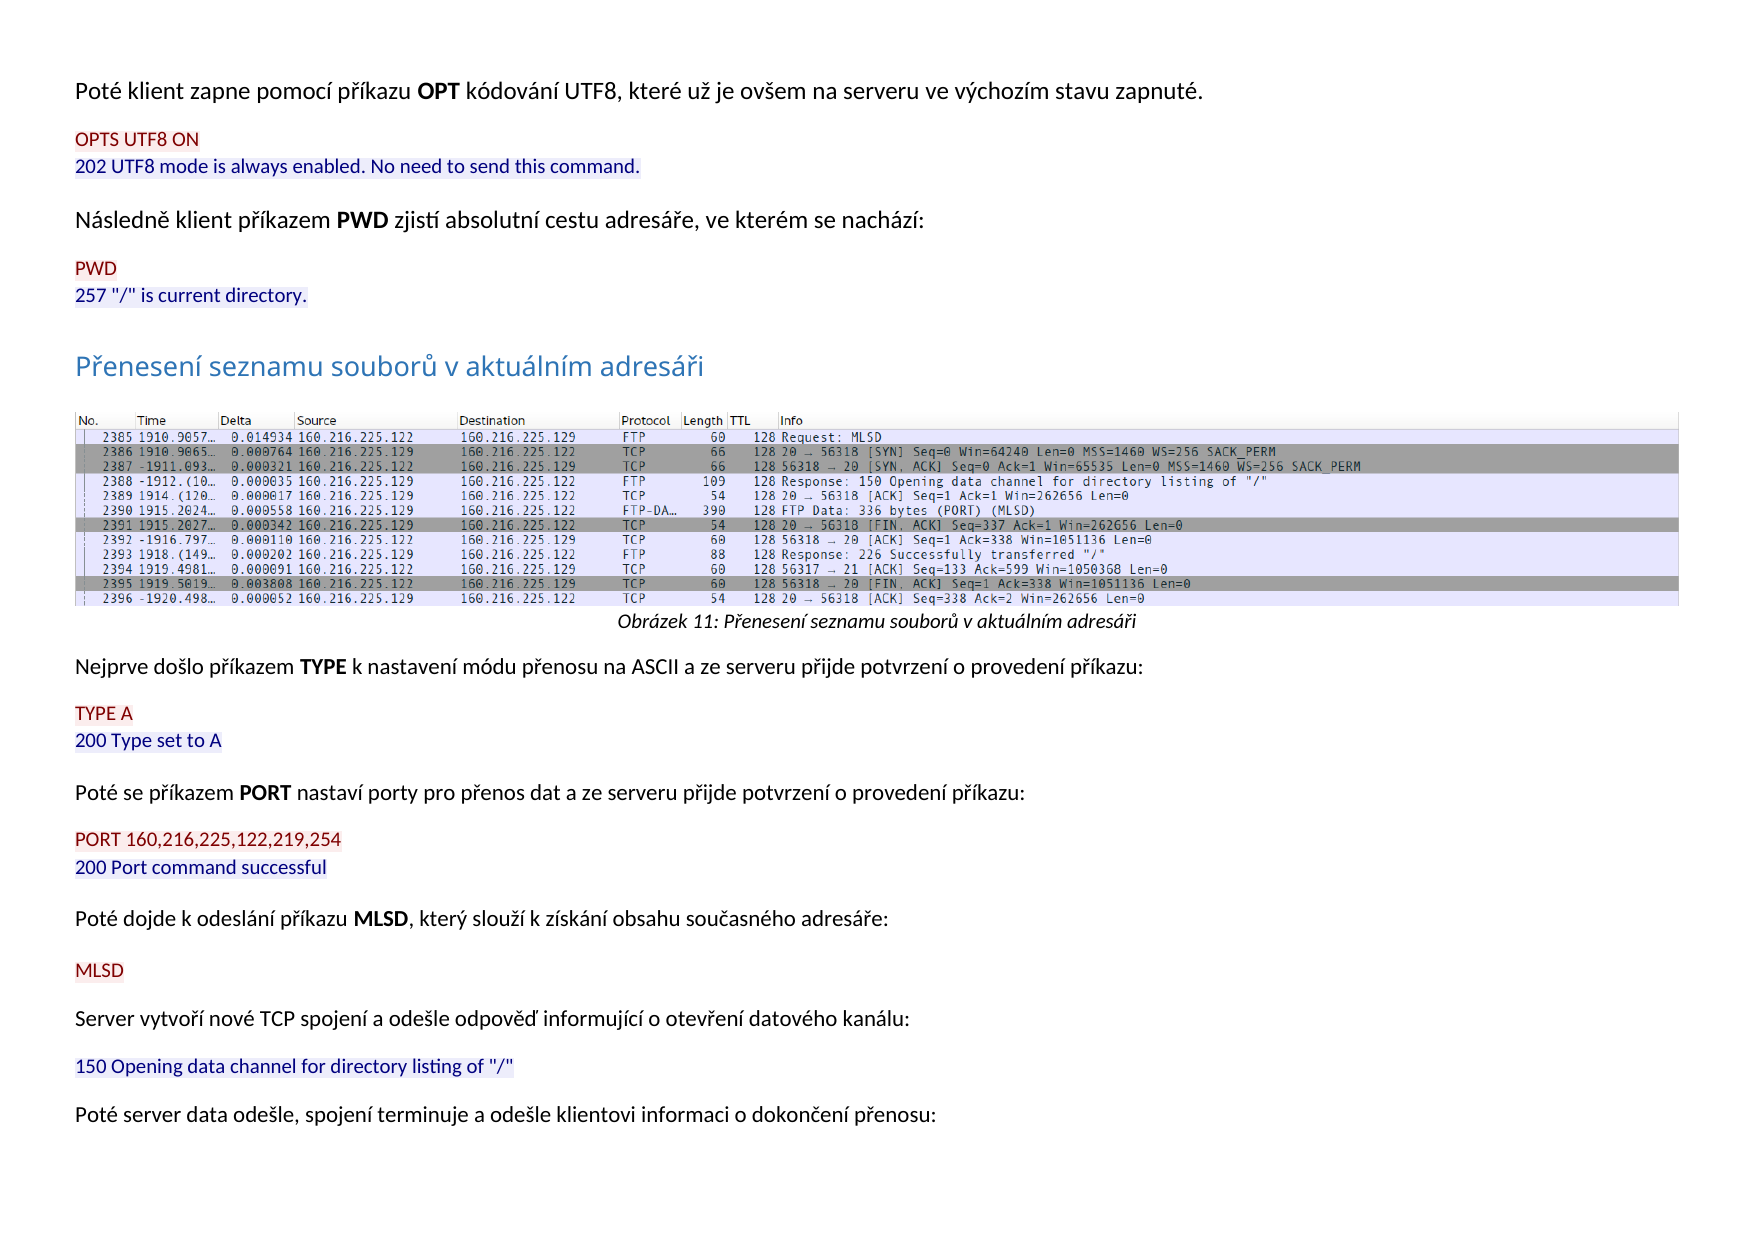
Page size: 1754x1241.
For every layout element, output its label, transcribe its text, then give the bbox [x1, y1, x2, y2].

text Poté klient zapne pomocí příkazu OPT kódování UTF8, které už je ovšem na serveru ve výchozím stavu zapnuté. [75, 75, 1679, 106]
text Poté server data odešle, spojení terminuje a odešle klientovi informaci o dokončení přenosu: [75, 1100, 1679, 1128]
text Server vytvoří nové TCP spojení a odešle odpověď informující o otevření datového kanálu: [75, 1004, 1679, 1033]
text Následně klient příkazem PWD zjistí absolutní cestu adresáře, ve kterém se nachází: [75, 204, 1679, 234]
text Obrázek 11: Přenesení seznamu souborů v aktuálním adresáři [75, 606, 1679, 633]
text Poté se příkazem PORT nastaví porty pro přenos dat a ze serveru přijde potvrzení o provedení příkazu: [75, 778, 1679, 806]
subtitle Přenesení seznamu souborů v aktuálním adresáři [75, 348, 1679, 384]
picture [75, 412, 1679, 606]
text Poté dojde k odeslání příkazu MLSD, který slouží k získání obsahu současného adresáře: [75, 904, 1679, 932]
text Nejprve došlo příkazem TYPE k nastavení módu přenosu na ASCII a ze serveru přijde potvrzení o provedení příkazu: [75, 652, 1679, 680]
